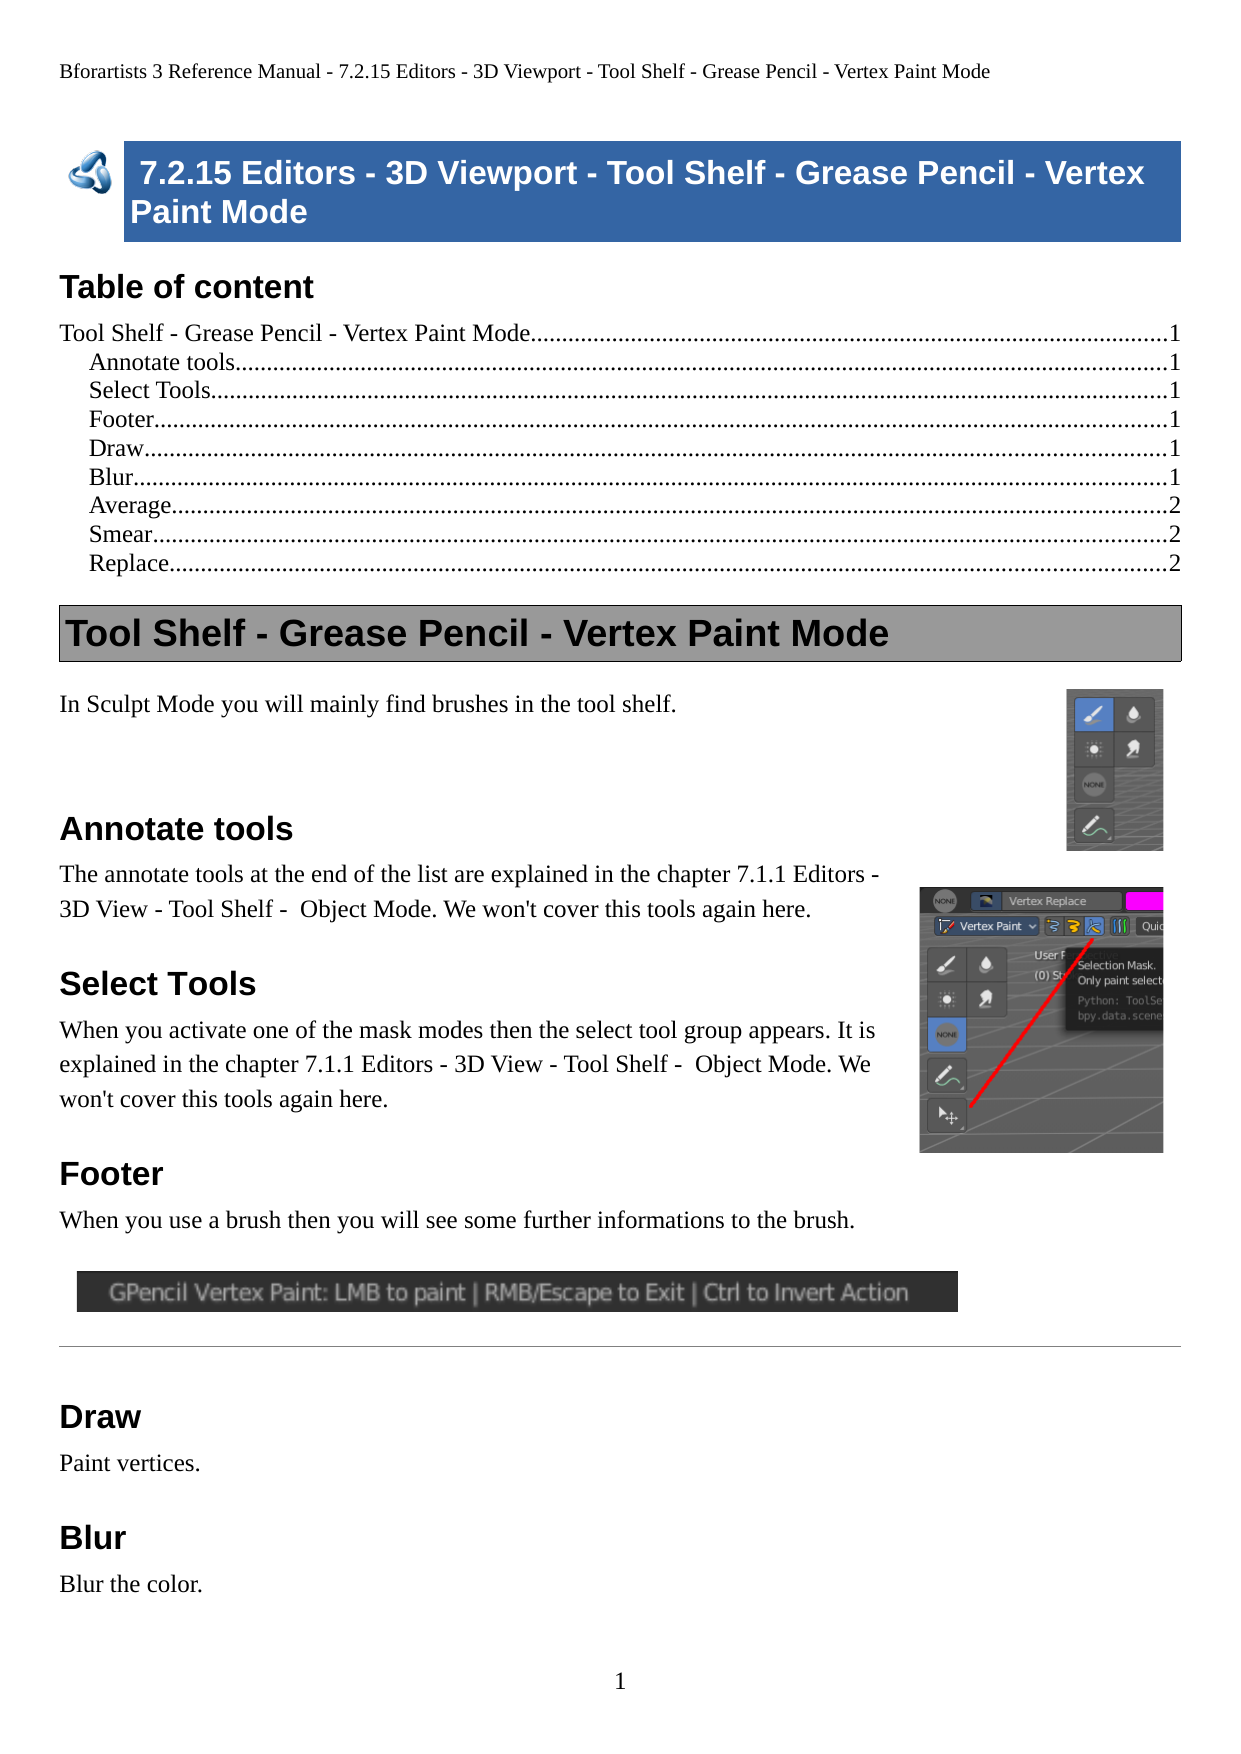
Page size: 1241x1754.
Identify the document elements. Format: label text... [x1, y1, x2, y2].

text Smear 2 [88, 519, 1181, 548]
table_header [59, 141, 124, 242]
text Average 2 [88, 490, 1181, 519]
text When you use a brush then you will see some further informations to the brush. [59, 1205, 1181, 1234]
text When you activate one of the mask modes then the select tool group appears. It is explained in the chapter 7.1.1 Editors - 3D View - Tool Shelf - Object Mode. We won't cover this tools again here. [59, 1015, 919, 1113]
subtitle Draw [59, 1397, 1181, 1436]
text In Sculpt Mode you will mainly find brushes in the tool shelf. [59, 689, 1066, 718]
subtitle Annotate tools [59, 808, 1066, 847]
subtitle Footer [59, 1154, 1181, 1193]
picture [919, 887, 1164, 1153]
subtitle Select Tools [59, 964, 919, 1003]
subtitle [1164, 808, 1181, 847]
text Blur 1 [88, 462, 1181, 490]
picture [76, 1271, 958, 1312]
text Replace 2 [88, 548, 1181, 577]
picture [1066, 689, 1164, 851]
table_header Tool Shelf - Grease Pencil - Vertex Paint Mode [60, 606, 1181, 661]
text Blur the color. [59, 1569, 1181, 1598]
subtitle Table of content [59, 267, 1181, 305]
text Paint vertices. [59, 1448, 1181, 1477]
picture [65, 147, 114, 197]
text Select Tools 1 [88, 375, 1181, 404]
text Tool Shelf - Grease Pencil - Vertex Paint Mode 1 [59, 318, 1181, 347]
subtitle Blur [59, 1518, 1181, 1557]
text Draw 1 [88, 433, 1181, 462]
subtitle [1164, 964, 1181, 1003]
text The annotate tools at the end of the list are explained in the chapter 7.1.1 Editors - 3D View - Tool Shelf - Object Mode. We won't cover this tools again here. [59, 859, 1181, 923]
text Annotate tools 1 [88, 347, 1181, 375]
table_header 7.2.15 Editors - 3D Viewport - Tool Shelf - Grease Pencil - Vertex Paint Mode [124, 141, 1181, 242]
text Footer 1 [88, 404, 1181, 433]
